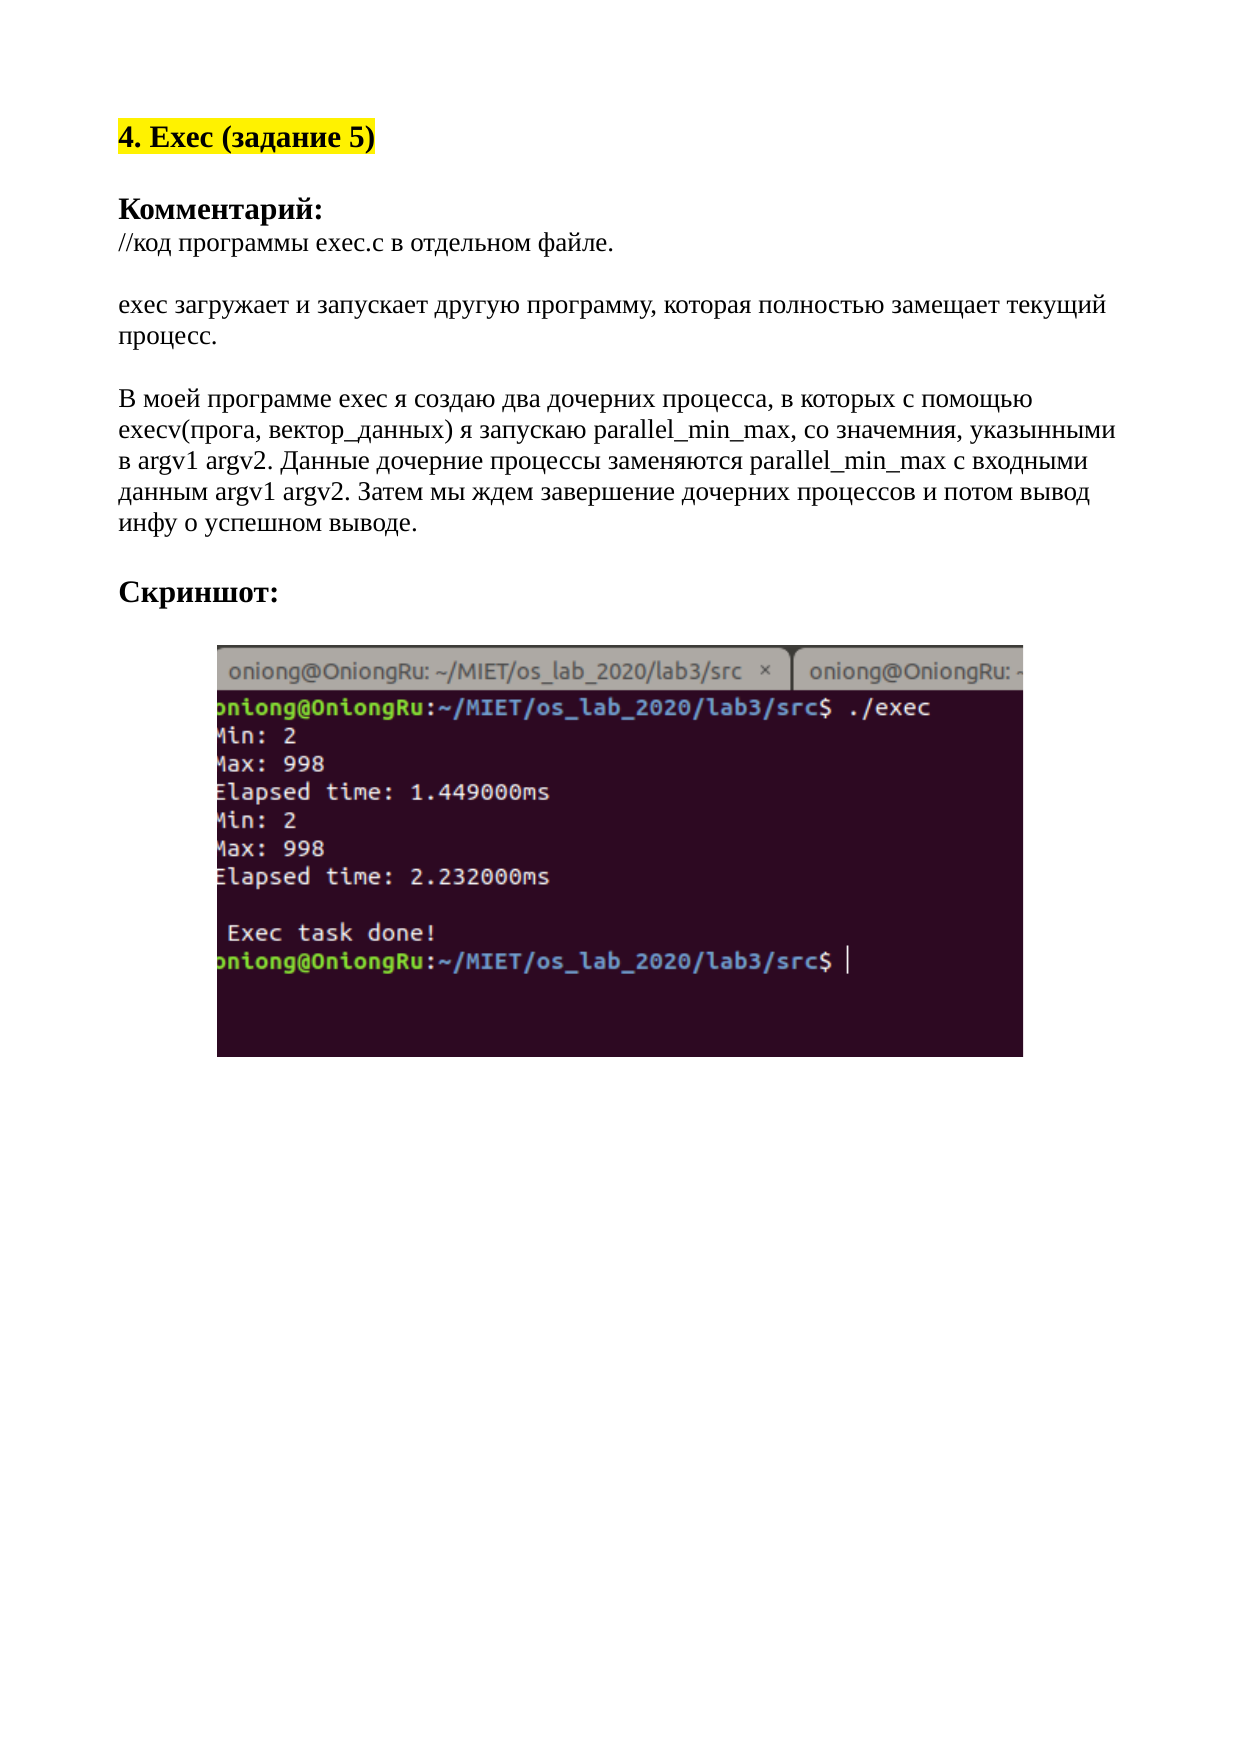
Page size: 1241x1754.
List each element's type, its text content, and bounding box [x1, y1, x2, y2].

text Комментарий: [118, 190, 1122, 226]
text //код программы exec.c в отдельном файле. [118, 226, 1122, 257]
picture [217, 645, 1024, 1057]
text exec загружает и запускает другую программу, которая полностью замещает текущий процесс. [118, 288, 1122, 351]
text Скриншот: [118, 573, 1122, 609]
text 4. Exec (задание 5) [118, 118, 1122, 154]
text В моей программе exec я создаю два дочерних процесса, в которых с помощью execv(прога, вектор_данных) я запускаю parallel_min_max, со значемния, указынными в argv1 argv2. Данные дочерние процессы заменяются parallel_min_max с входными данным argv1 argv2. Затем мы ждем завершение дочерних процессов и потом вывод инфу о успешном выводе. [118, 382, 1122, 537]
